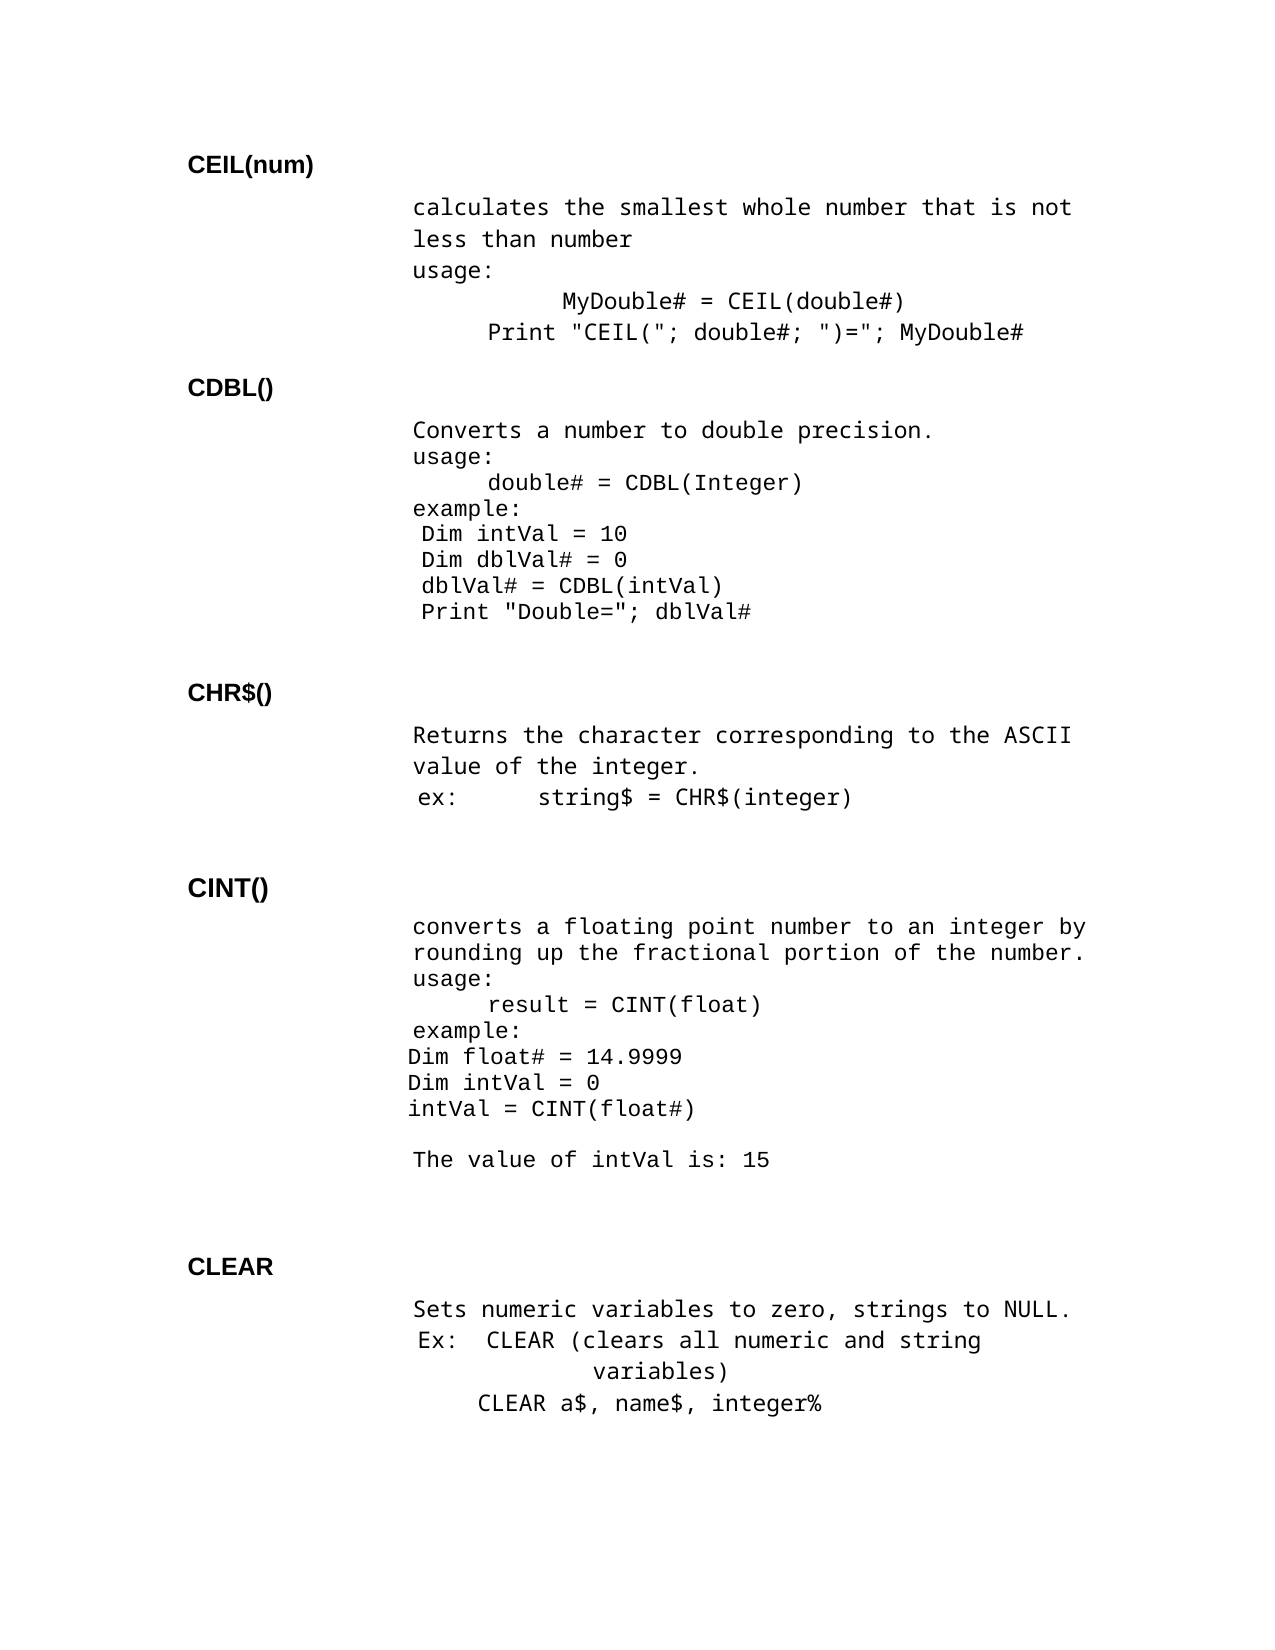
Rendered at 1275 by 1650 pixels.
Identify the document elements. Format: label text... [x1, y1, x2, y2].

text example: [187, 1019, 1087, 1045]
subtitle CINT() [187, 872, 1087, 903]
text dblVal# = CDBL(intVal) [187, 575, 1087, 601]
text calculates the smallest whole number that is not [187, 191, 1087, 222]
text intVal = CINT(float#) [187, 1097, 1087, 1123]
text Sets numeric variables to zero, strings to NULL. [187, 1293, 1087, 1324]
text Dim intVal = 0 [187, 1071, 1087, 1097]
text result = CINT(float) [187, 993, 1087, 1019]
text usage: [187, 445, 1087, 471]
text converts a floating point number to an integer by rounding up the fractional portion of the number. [187, 915, 1087, 967]
text Print "Double="; dblVal# [187, 601, 1087, 627]
text CLEAR a$, name$, integer% [187, 1387, 1087, 1418]
text Ex: CLEAR (clears all numeric and string variables) [187, 1324, 1087, 1387]
subtitle CHR$() [187, 677, 1087, 706]
text usage: [187, 254, 1087, 285]
text double# = CDBL(Integer) [187, 471, 1087, 497]
text The value of intVal is: 15 [187, 1149, 1087, 1175]
text Dim intVal = 10 [187, 523, 1087, 549]
subtitle CEIL(num) [187, 150, 1087, 179]
subtitle CDBL() [187, 372, 1087, 401]
text ex: string$ = CHR$(integer) [187, 781, 1087, 812]
text Dim dblVal# = 0 [187, 549, 1087, 575]
text less than number [187, 222, 1087, 254]
text Converts a number to double precision. [187, 414, 1087, 445]
text MyDouble# = CEIL(double#) [187, 285, 1087, 316]
subtitle CLEAR [187, 1252, 1087, 1280]
text Returns the character corresponding to the ASCII value of the integer. [187, 719, 1087, 781]
text example: [187, 497, 1087, 523]
text Print "CEIL("; double#; ")="; MyDouble# [187, 316, 1087, 347]
text usage: [187, 967, 1087, 993]
text Dim float# = 14.9999 [187, 1045, 1087, 1071]
